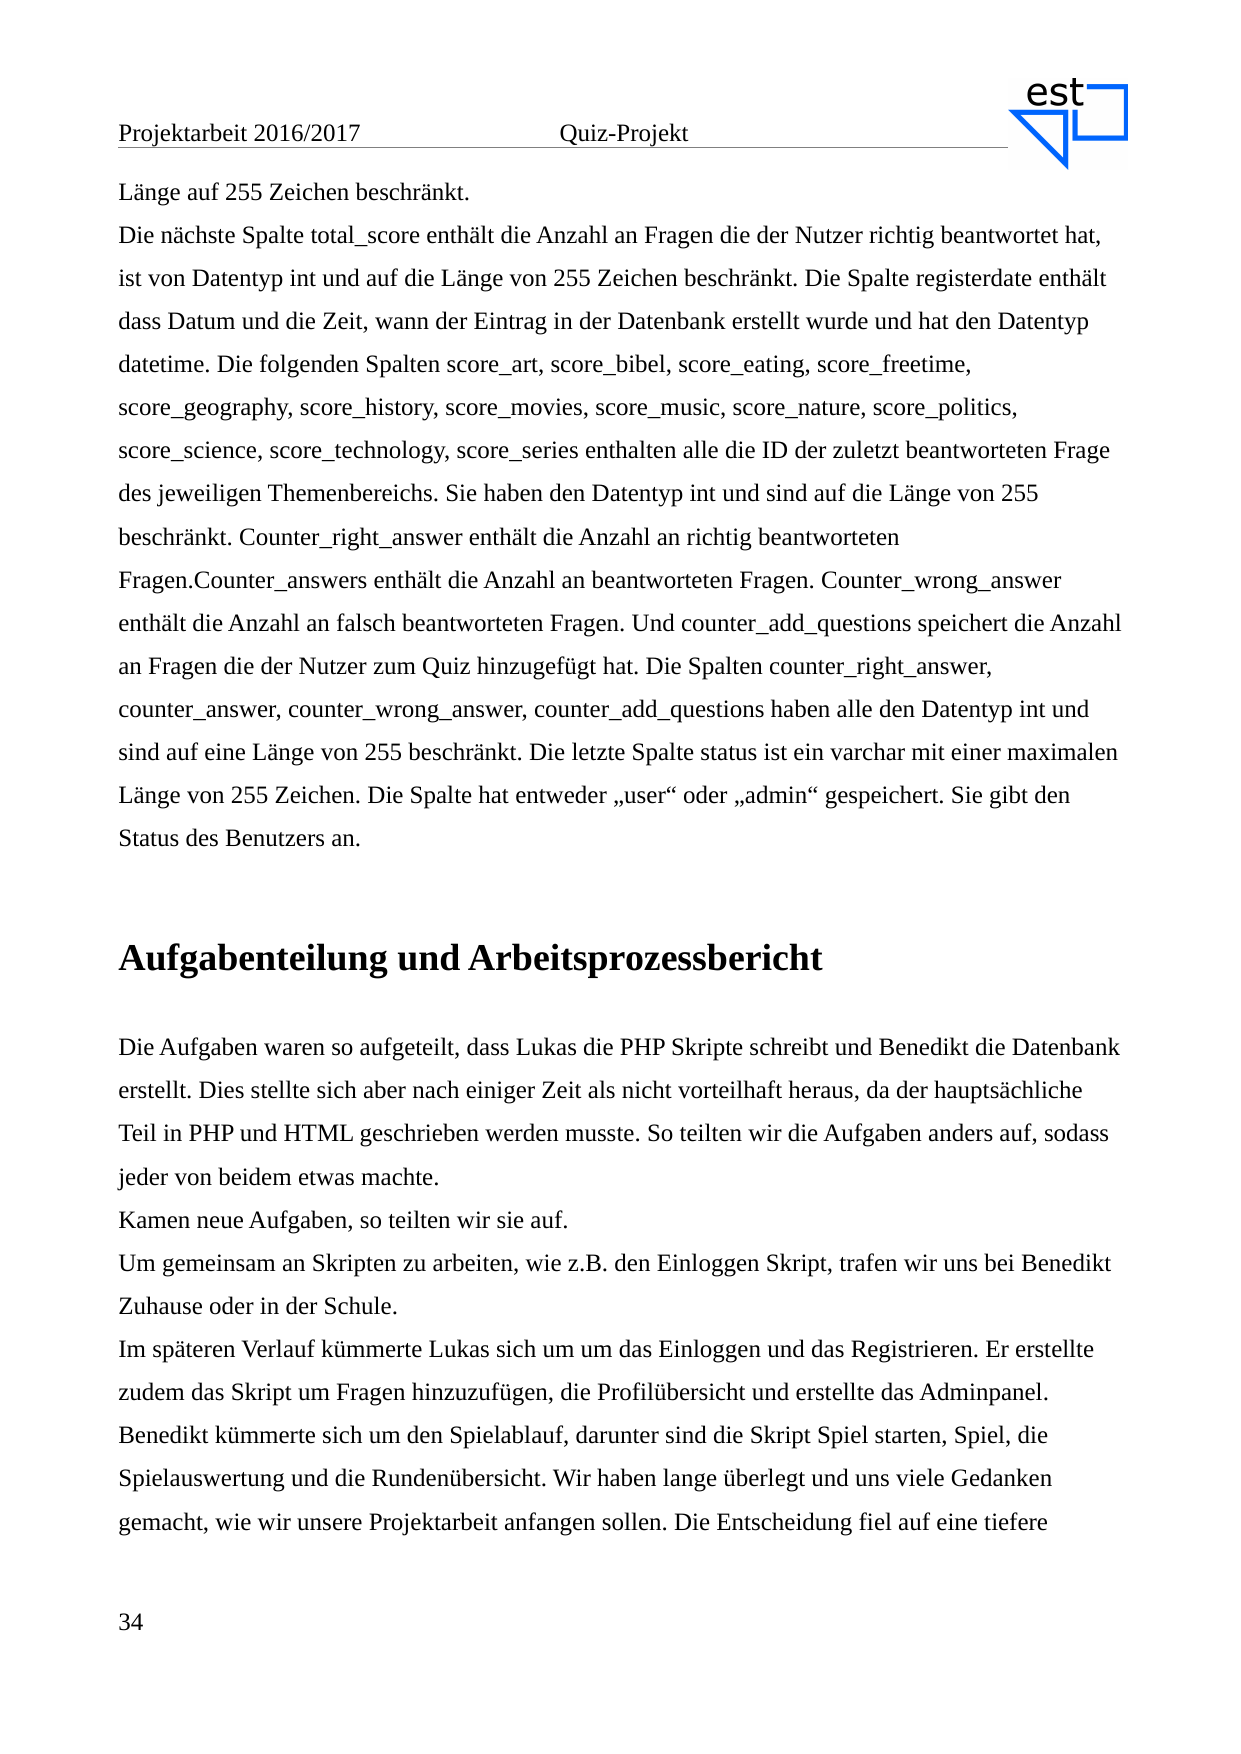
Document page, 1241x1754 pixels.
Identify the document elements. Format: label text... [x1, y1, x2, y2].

text Die nächste Spalte total_score enthält die Anzahl an Fragen die der Nutzer richtig beantwortet hat, ist von Datentyp int und auf die Länge von 255 Zeichen beschränkt. Die Spalte registerdate enthält dass Datum und die Zeit, wann der Eintrag in der Datenbank erstellt wurde und hat den Datentyp datetime. Die folgenden Spalten score_art, score_bibel, score_eating, score_freetime, score_geography, score_history, score_movies, score_music, score_nature, score_politics, score_science, score_technology, score_series enthalten alle die ID der zuletzt beantworteten Frage des jeweiligen Themenbereichs. Sie haben den Datentyp int und sind auf die Länge von 255 beschränkt. Counter_right_answer enthält die Anzahl an richtig beantworteten Fragen.Counter_answers enthält die Anzahl an beantworteten Fragen. Counter_wrong_answer enthält die Anzahl an falsch beantworteten Fragen. Und counter_add_questions speichert die Anzahl an Fragen die der Nutzer zum Quiz hinzugefügt hat. Die Spalten counter_right_answer, counter_answer, counter_wrong_answer, counter_add_questions haben alle den Datentyp int und sind auf eine Länge von 255 beschränkt. Die letzte Spalte status ist ein varchar mit einer maximalen Länge von 255 Zeichen. Die Spalte hat entweder „user“ oder „admin“ gespeichert. Sie gibt den Status des Benutzers an. [118, 220, 1122, 852]
picture [1008, 78, 1128, 170]
subtitle Aufgabenteilung und Arbeitsprozessbericht [118, 935, 1122, 978]
text Die Aufgaben waren so aufgeteilt, dass Lukas die PHP Skripte schreibt und Benedikt die Datenbank erstellt. Dies stellte sich aber nach einiger Zeit als nicht vorteilhaft heraus, da der hauptsächliche Teil in PHP und HTML geschrieben werden musste. So teilten wir die Aufgaben anders auf, sodass jeder von beidem etwas machte. [118, 1032, 1122, 1190]
text Um gemeinsam an Skripten zu arbeiten, wie z.B. den Einloggen Skript, trafen wir uns bei Benedikt Zuhause oder in der Schule. [118, 1248, 1122, 1320]
text Länge auf 255 Zeichen beschränkt. [118, 177, 1122, 205]
text Kamen neue Aufgaben, so teilten wir sie auf. [118, 1205, 1122, 1233]
text Im späteren Verlauf kümmerte Lukas sich um um das Einloggen und das Registrieren. Er erstellte zudem das Skript um Fragen hinzuzufügen, die Profilübersicht und erstellte das Adminpanel. Benedikt kümmerte sich um den Spielablauf, darunter sind die Skript Spiel starten, Spiel, die Spielauswertung und die Rundenübersicht. Wir haben lange überlegt und uns viele Gedanken gemacht, wie wir unsere Projektarbeit anfangen sollen. Die Entscheidung fiel auf eine tiefere [118, 1334, 1122, 1535]
